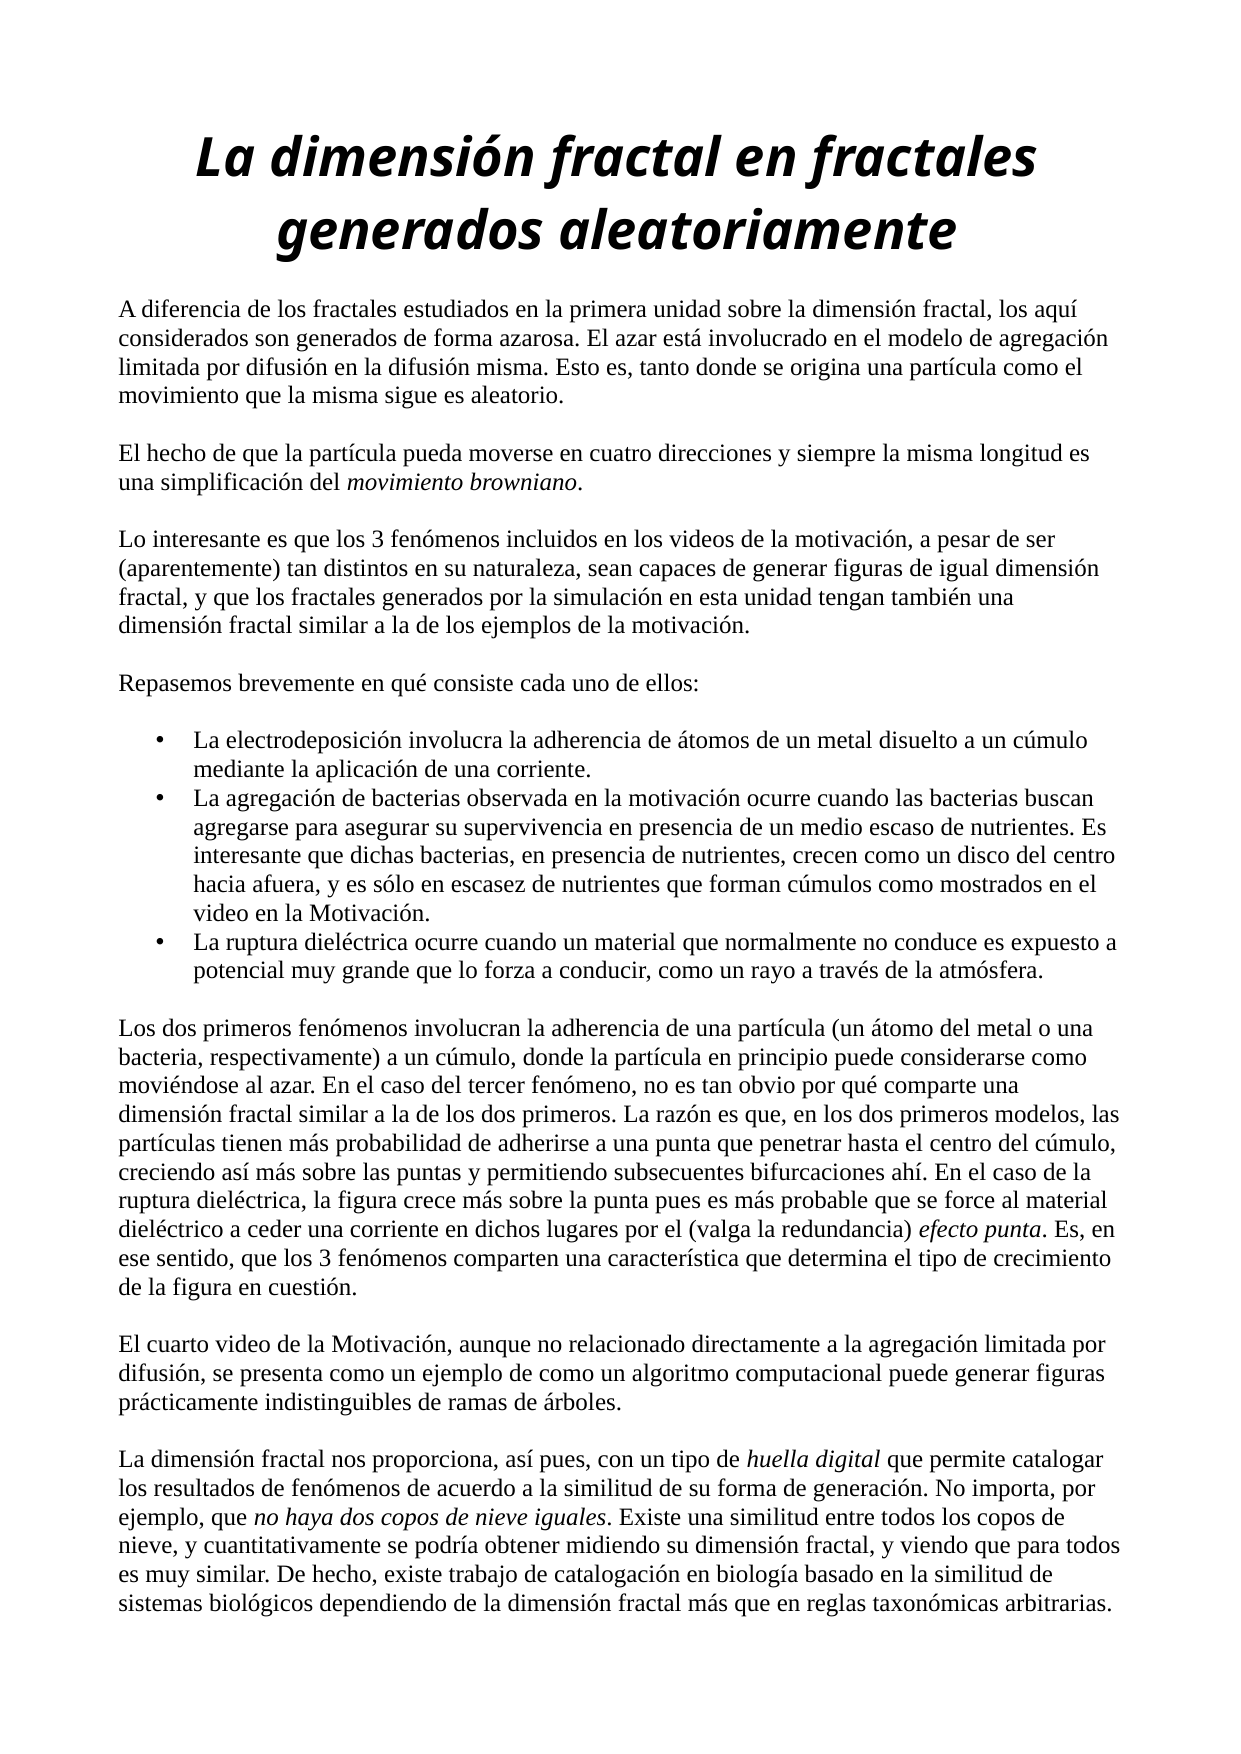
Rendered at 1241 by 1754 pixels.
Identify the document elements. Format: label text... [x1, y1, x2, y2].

text La dimensión fractal en fractales generados aleatoriamente [118, 118, 1122, 266]
text Lo interesante es que los 3 fenómenos incluidos en los videos de la motivación, a pesar de ser (aparentemente) tan distintos en su naturaleza, sean capaces de generar figuras de igual dimensión fractal, y que los fractales generados por la simulación en esta unidad tengan también una dimensión fractal similar a la de los ejemplos de la motivación. [118, 524, 1122, 639]
text La dimensión fractal nos proporciona, así pues, con un tipo de huella digital que permite catalogar los resultados de fenómenos de acuerdo a la similitud de su forma de generación. No importa, por ejemplo, que no haya dos copos de nieve iguales. Existe una similitud entre todos los copos de nieve, y cuantitativamente se podría obtener midiendo su dimensión fractal, y viendo que para todos es muy similar. De hecho, existe trabajo de catalogación en biología basado en la similitud de sistemas biológicos dependiendo de la dimensión fractal más que en reglas taxonómicas arbitrarias. [118, 1444, 1122, 1617]
list La agregación de bacterias observada en la motivación ocurre cuando las bacterias buscan agregarse para asegurar su supervivencia en presencia de un medio escaso de nutrientes. Es interesante que dichas bacterias, en presencia de nutrientes, crecen como un disco del centro hacia afuera, y es sólo en escasez de nutrientes que forman cúmulos como mostrados en el video en la Motivación. [156, 783, 1122, 927]
text El hecho de que la partícula pueda moverse en cuatro direcciones y siempre la misma longitud es una simplificación del movimiento browniano. [118, 438, 1122, 496]
list La electrodeposición involucra la adherencia de átomos de un metal disuelto a un cúmulo mediante la aplicación de una corriente. [156, 726, 1122, 783]
text A diferencia de los fractales estudiados en la primera unidad sobre la dimensión fractal, los aquí considerados son generados de forma azarosa. El azar está involucrado en el modelo de agregación limitada por difusión en la difusión misma. Esto es, tanto donde se origina una partícula como el movimiento que la misma sigue es aleatorio. [118, 294, 1122, 409]
text El cuarto video de la Motivación, aunque no relacionado directamente a la agregación limitada por difusión, se presenta como un ejemplo de como un algoritmo computacional puede generar figuras prácticamente indistinguibles de ramas de árboles. [118, 1329, 1122, 1416]
text Los dos primeros fenómenos involucran la adherencia de una partícula (un átomo del metal o una bacteria, respectivamente) a un cúmulo, donde la partícula en principio puede considerarse como moviéndose al azar. En el caso del tercer fenómeno, no es tan obvio por qué comparte una dimensión fractal similar a la de los dos primeros. La razón es que, en los dos primeros modelos, las partículas tienen más probabilidad de adherirse a una punta que penetrar hasta el centro del cúmulo, creciendo así más sobre las puntas y permitiendo subsecuentes bifurcaciones ahí. En el caso de la ruptura dieléctrica, la figura crece más sobre la punta pues es más probable que se force al material dieléctrico a ceder una corriente en dichos lugares por el (valga la redundancia) efecto punta. Es, en ese sentido, que los 3 fenómenos comparten una característica que determina el tipo de crecimiento de la figura en cuestión. [118, 1013, 1122, 1301]
text Repasemos brevemente en qué consiste cada uno de ellos: [118, 668, 1122, 697]
list La ruptura dieléctrica ocurre cuando un material que normalmente no conduce es expuesto a potencial muy grande que lo forza a conducir, como un rayo a través de la atmósfera. [156, 927, 1122, 984]
